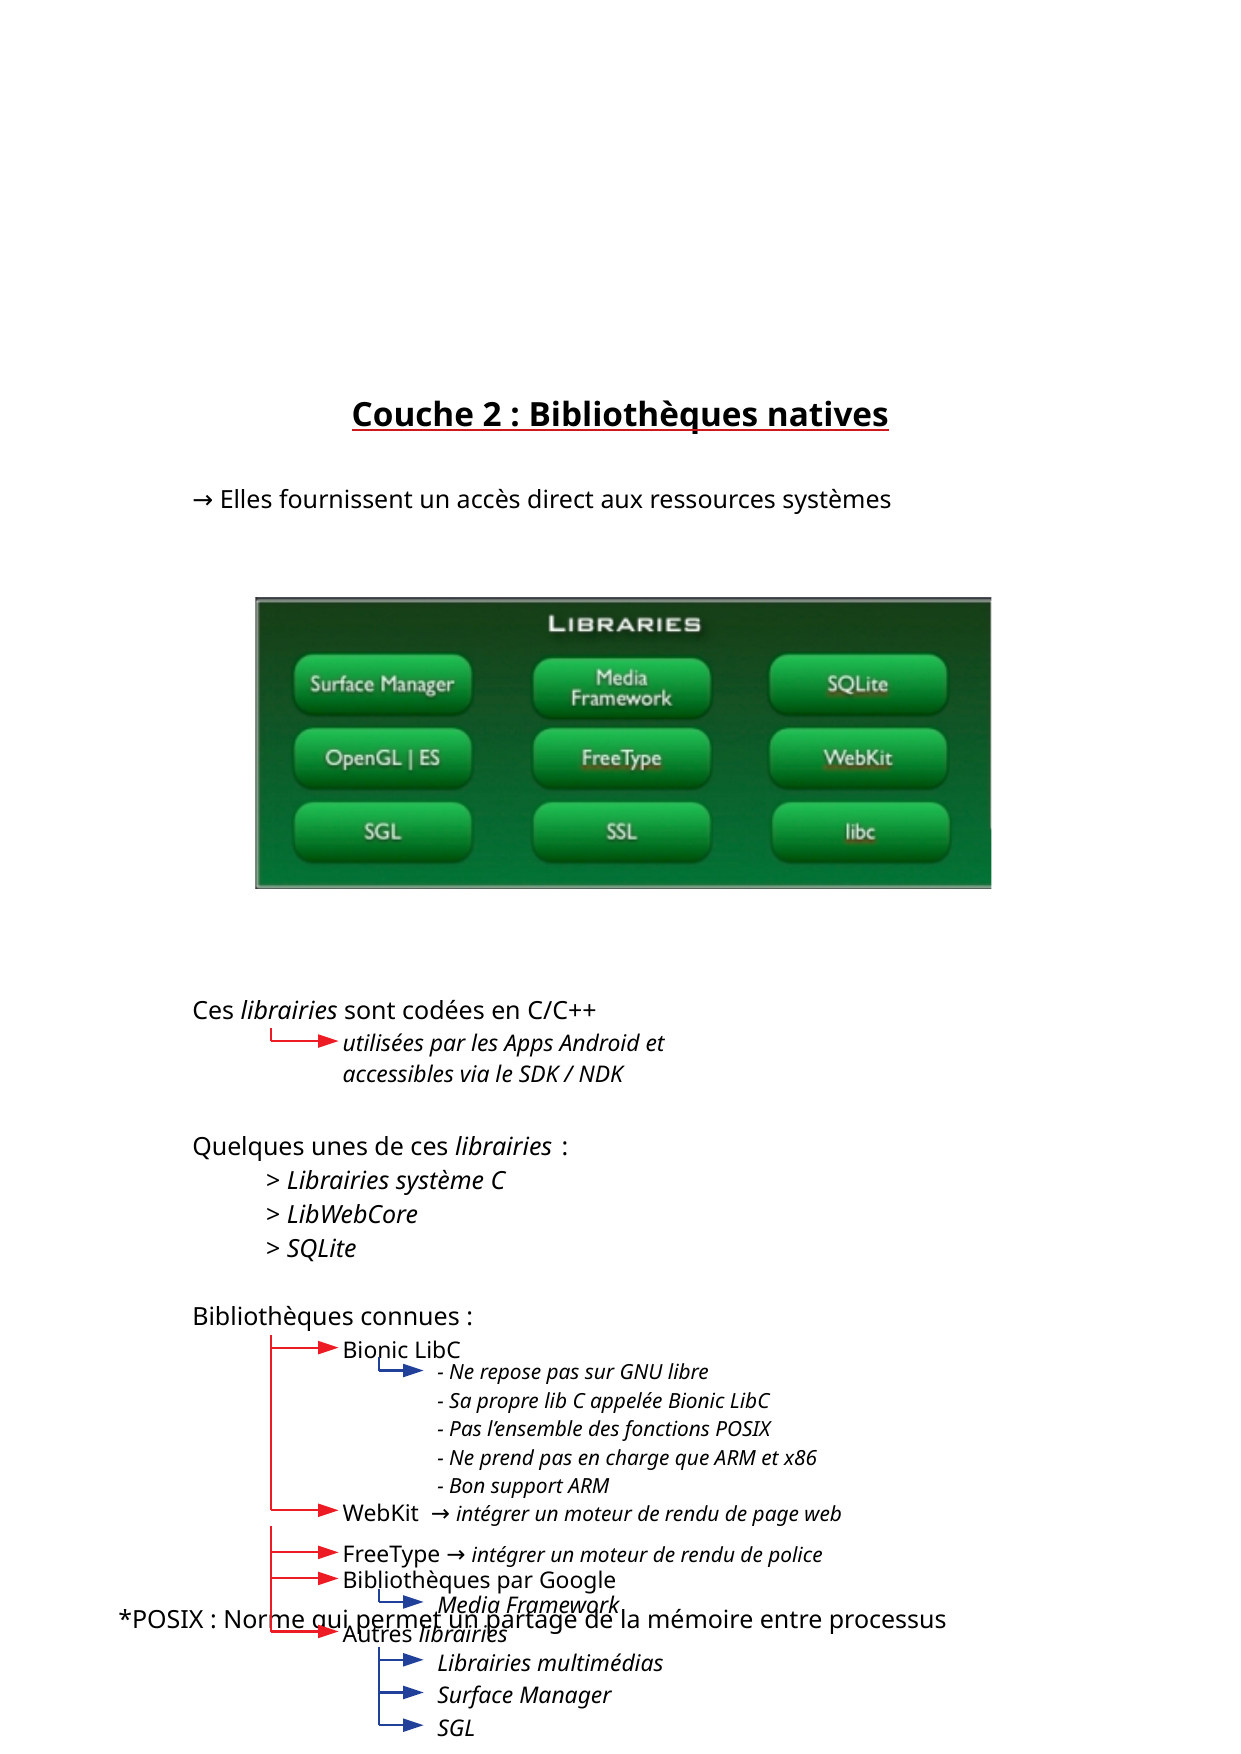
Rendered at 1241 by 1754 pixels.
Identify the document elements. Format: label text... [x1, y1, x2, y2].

text > SQLite [118, 1231, 1122, 1265]
text > Librairies système C [118, 1163, 1122, 1197]
text > LibWebCore [118, 1197, 1122, 1231]
text → Elles fournissent un accès direct aux ressources systèmes [118, 481, 1122, 516]
text Bibliothèques connues : [118, 1299, 1122, 1333]
text Ces librairies sont codées en C/C++ [118, 992, 1122, 1026]
picture [255, 597, 992, 889]
text Quelques unes de ces librairies : [118, 1129, 1122, 1163]
text Couche 2 : Bibliothèques natives [118, 391, 1122, 436]
